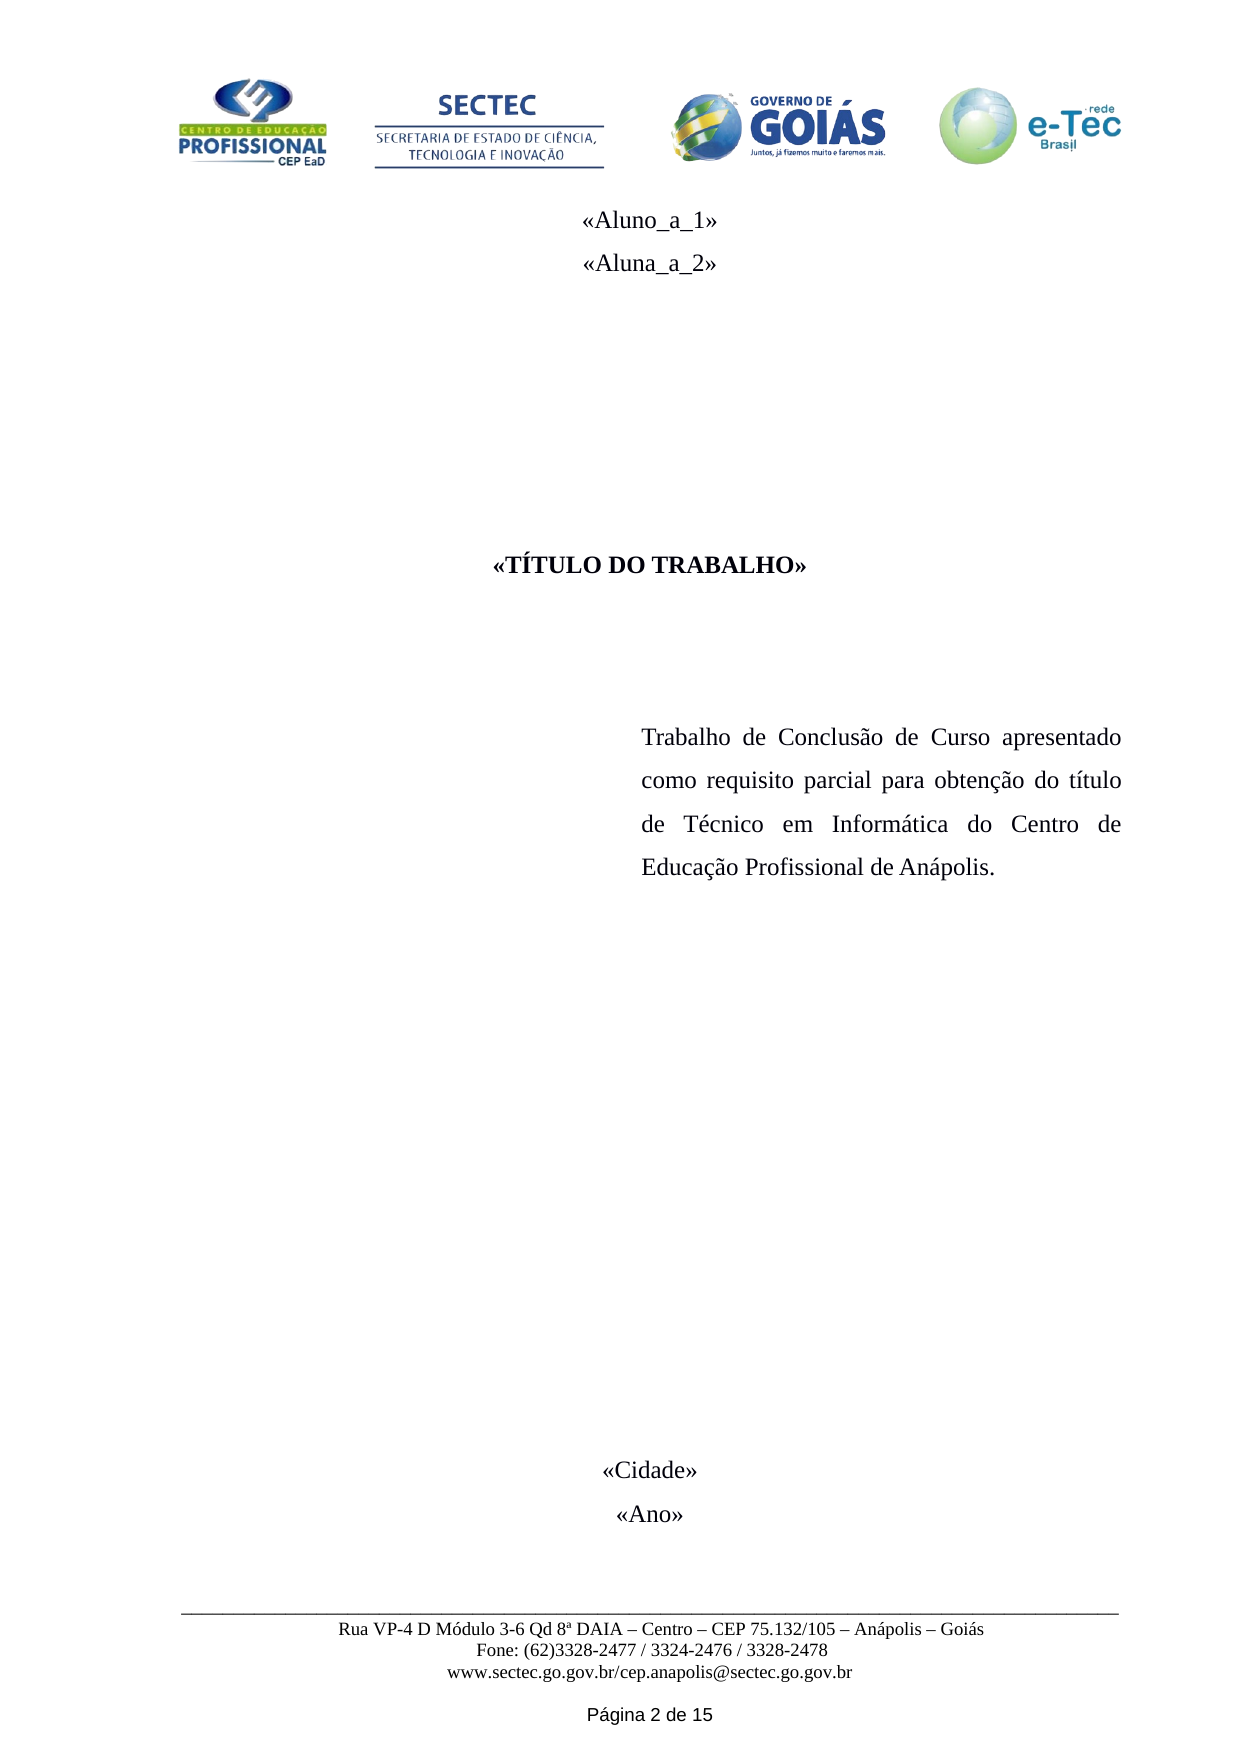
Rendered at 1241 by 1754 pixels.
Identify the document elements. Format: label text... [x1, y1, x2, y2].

text Trabalho de Conclusão de Curso apresentado como requisito parcial para obtenção do título de Técnico em Informática do Centro de Educação Profissional de Anápolis. [641, 722, 1122, 881]
picture [177, 75, 1123, 176]
text «Cidade» [177, 1456, 1122, 1484]
text «Aluna_a_2» [177, 248, 1122, 277]
text «Aluno_a_1» [177, 205, 1122, 234]
text «Ano» [177, 1499, 1122, 1527]
text «TÍTULO DO TRABALHO» [177, 550, 1122, 579]
